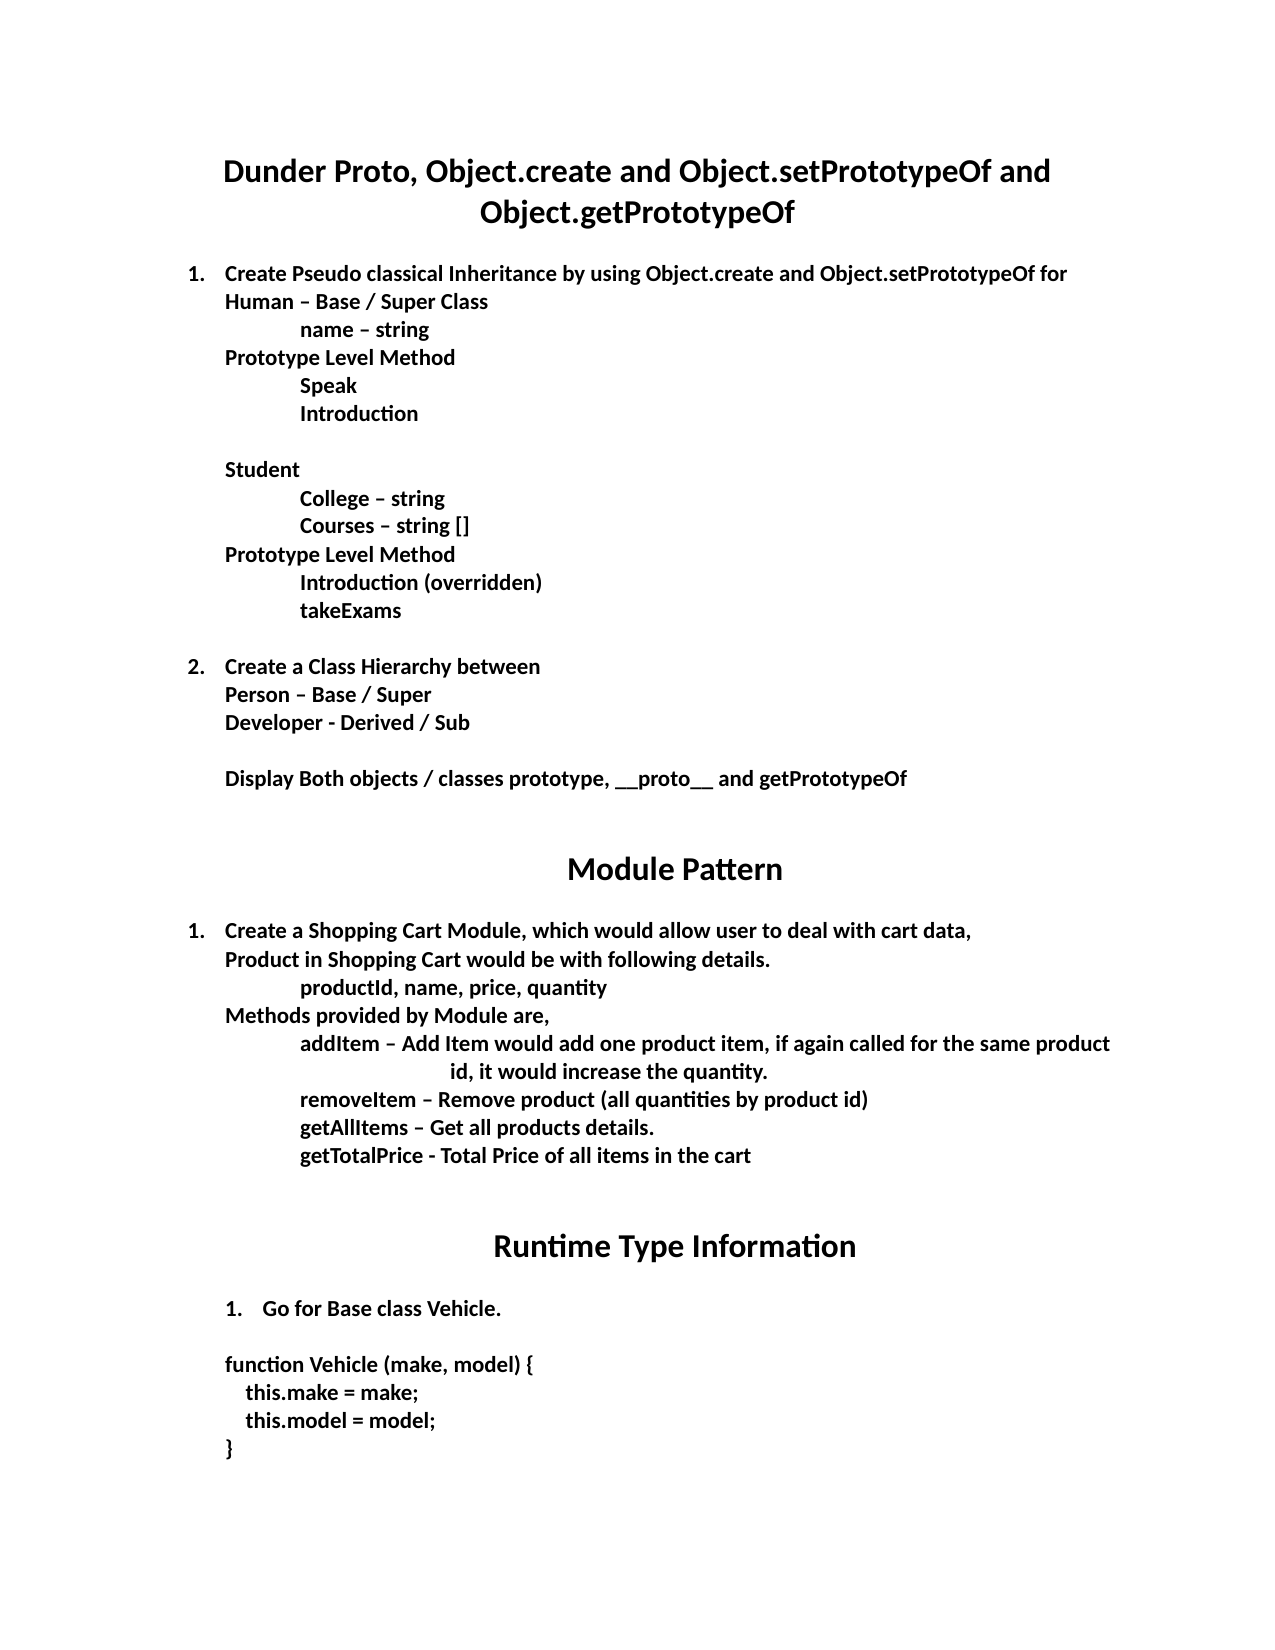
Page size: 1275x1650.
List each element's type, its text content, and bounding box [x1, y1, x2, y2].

list removeItem – Remove product (all quantities by product id) [225, 1085, 1125, 1113]
list this.model = model; [225, 1406, 1125, 1434]
list Create Pseudo classical Inheritance by using Object.create and Object.setPrototypeOf for [187, 259, 1125, 287]
text Introduction (overridden) [225, 568, 1125, 596]
text Student [225, 456, 1125, 484]
text name – string [225, 316, 1125, 343]
text Dunder Proto, Object.create and Object.setPrototypeOf and Object.getPrototypeOf [150, 150, 1125, 231]
text Prototype Level Method [225, 343, 1125, 372]
text takeExams [225, 596, 1125, 624]
list Person – Base / Super [225, 680, 1125, 708]
list Product in Shopping Cart would be with following details. [225, 945, 1125, 973]
list Create a Class Hierarchy between [187, 652, 1125, 680]
list productId, name, price, quantity [225, 973, 1125, 1001]
list getAllItems – Get all products details. [225, 1113, 1125, 1141]
list addItem – Add Item would add one product item, if again called for the same product [300, 1029, 1125, 1057]
text College – string [225, 484, 1125, 512]
list Developer - Derived / Sub [225, 708, 1125, 736]
text Introduction [225, 399, 1125, 428]
list Methods provided by Module are, [225, 1001, 1125, 1029]
text id, it would increase the quantity. [375, 1057, 1125, 1085]
list Go for Base class Vehicle. [225, 1294, 1125, 1322]
text Module Pattern [225, 848, 1125, 889]
text Speak [225, 372, 1125, 399]
text Prototype Level Method [225, 540, 1125, 568]
list } [225, 1434, 1125, 1462]
list this.make = make; [225, 1378, 1125, 1406]
list Create a Shopping Cart Module, which would allow user to deal with cart data, [187, 917, 1125, 945]
text Human – Base / Super Class [225, 287, 1125, 316]
list Display Both objects / classes prototype, __proto__ and getPrototypeOf [225, 764, 1125, 792]
text Courses – string [] [225, 512, 1125, 540]
list function Vehicle (make, model) { [225, 1350, 1125, 1378]
list Runtime Type Information [225, 1225, 1125, 1266]
list getTotalPrice - Total Price of all items in the cart [225, 1141, 1125, 1169]
